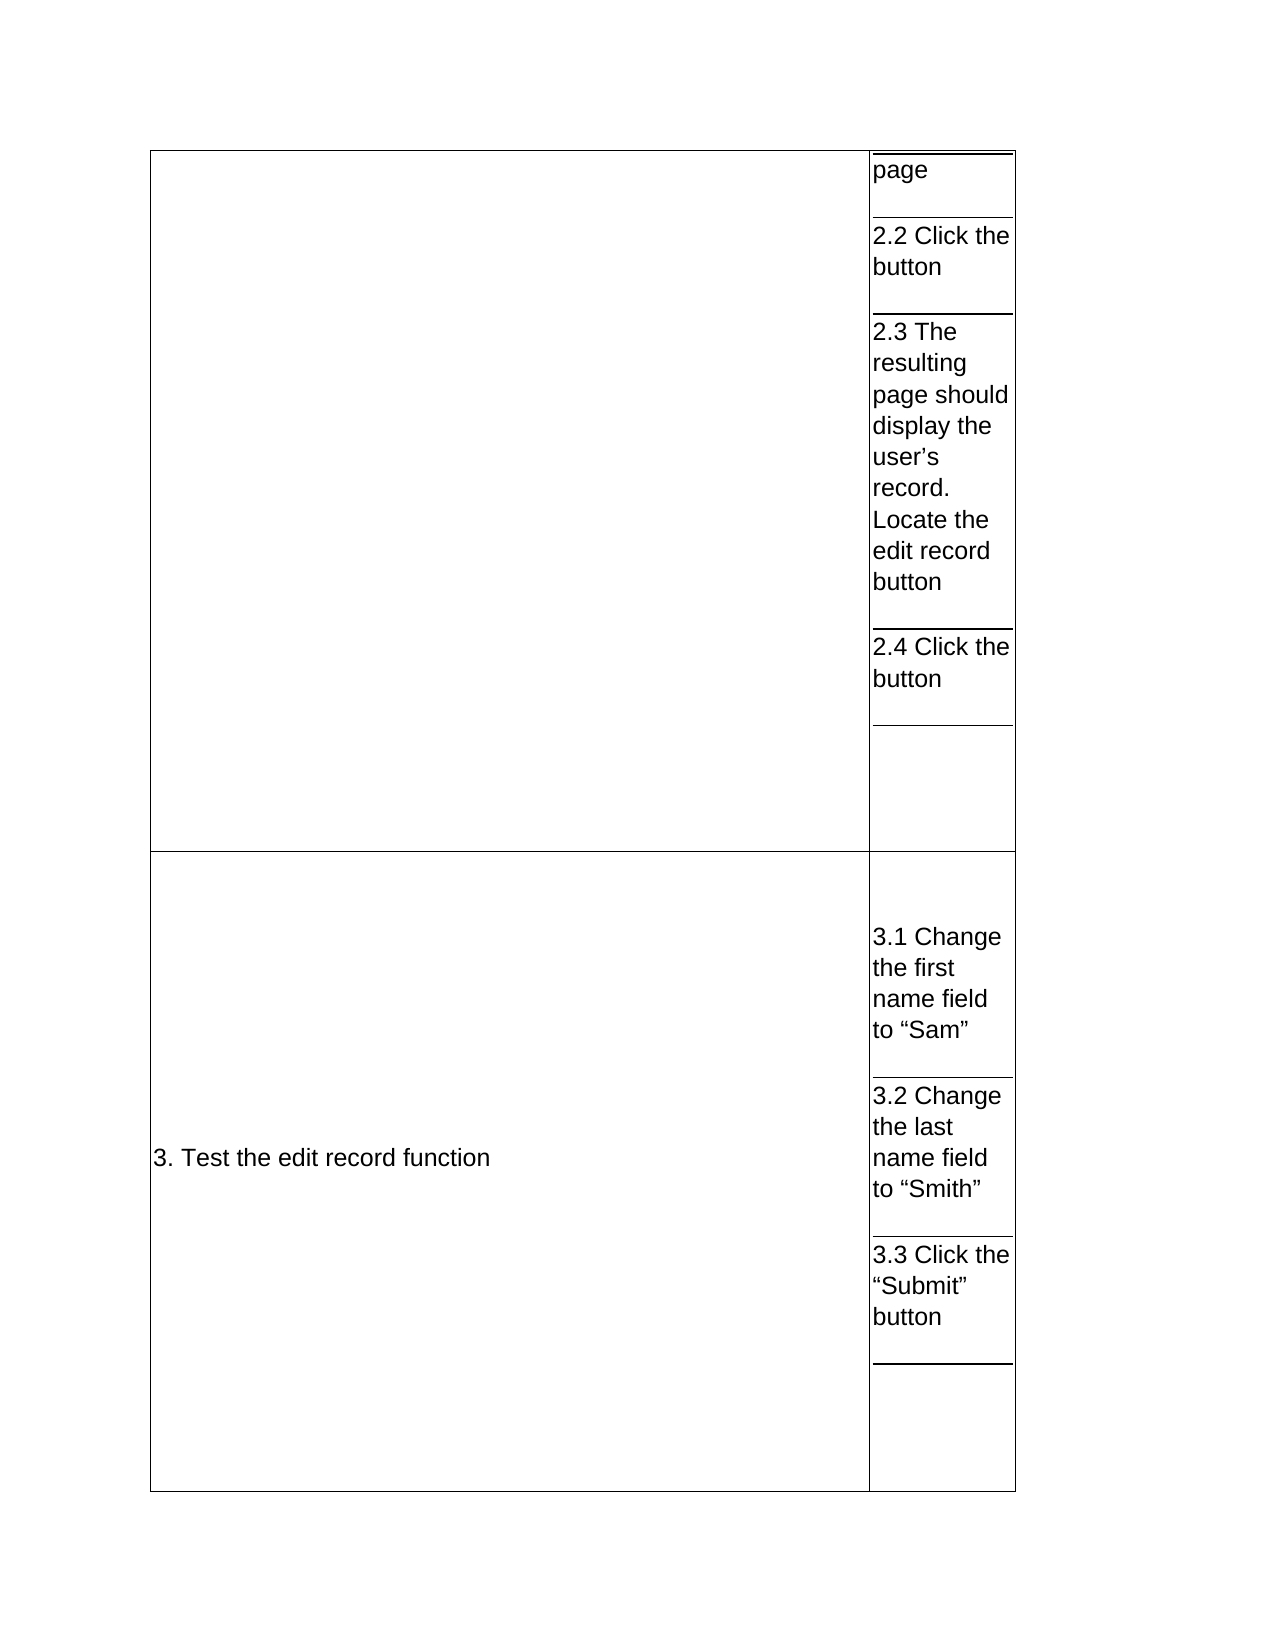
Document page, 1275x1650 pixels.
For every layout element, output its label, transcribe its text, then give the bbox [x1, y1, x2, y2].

table_cell 3.3 Click the “Submit” button [873, 1237, 1012, 1363]
table_header page [873, 155, 1012, 217]
table_header 3.1 Change the first name field to “Sam” [873, 919, 1012, 1077]
table_cell 2.4 Click the button [873, 630, 1012, 725]
table_cell 3.2 Change the last name field to “Smith” [873, 1078, 1012, 1236]
table_cell 2.3 The resulting page should display the user’s record. Locate the edit record button [873, 315, 1012, 628]
table_cell [870, 151, 1015, 851]
table_cell [873, 1365, 1012, 1426]
table_cell [873, 726, 1012, 787]
table_cell [151, 151, 869, 851]
table_cell [870, 852, 1015, 1491]
table_cell 3. Test the edit record function [151, 852, 869, 1491]
table_cell 2.2 Click the button [873, 218, 1012, 313]
